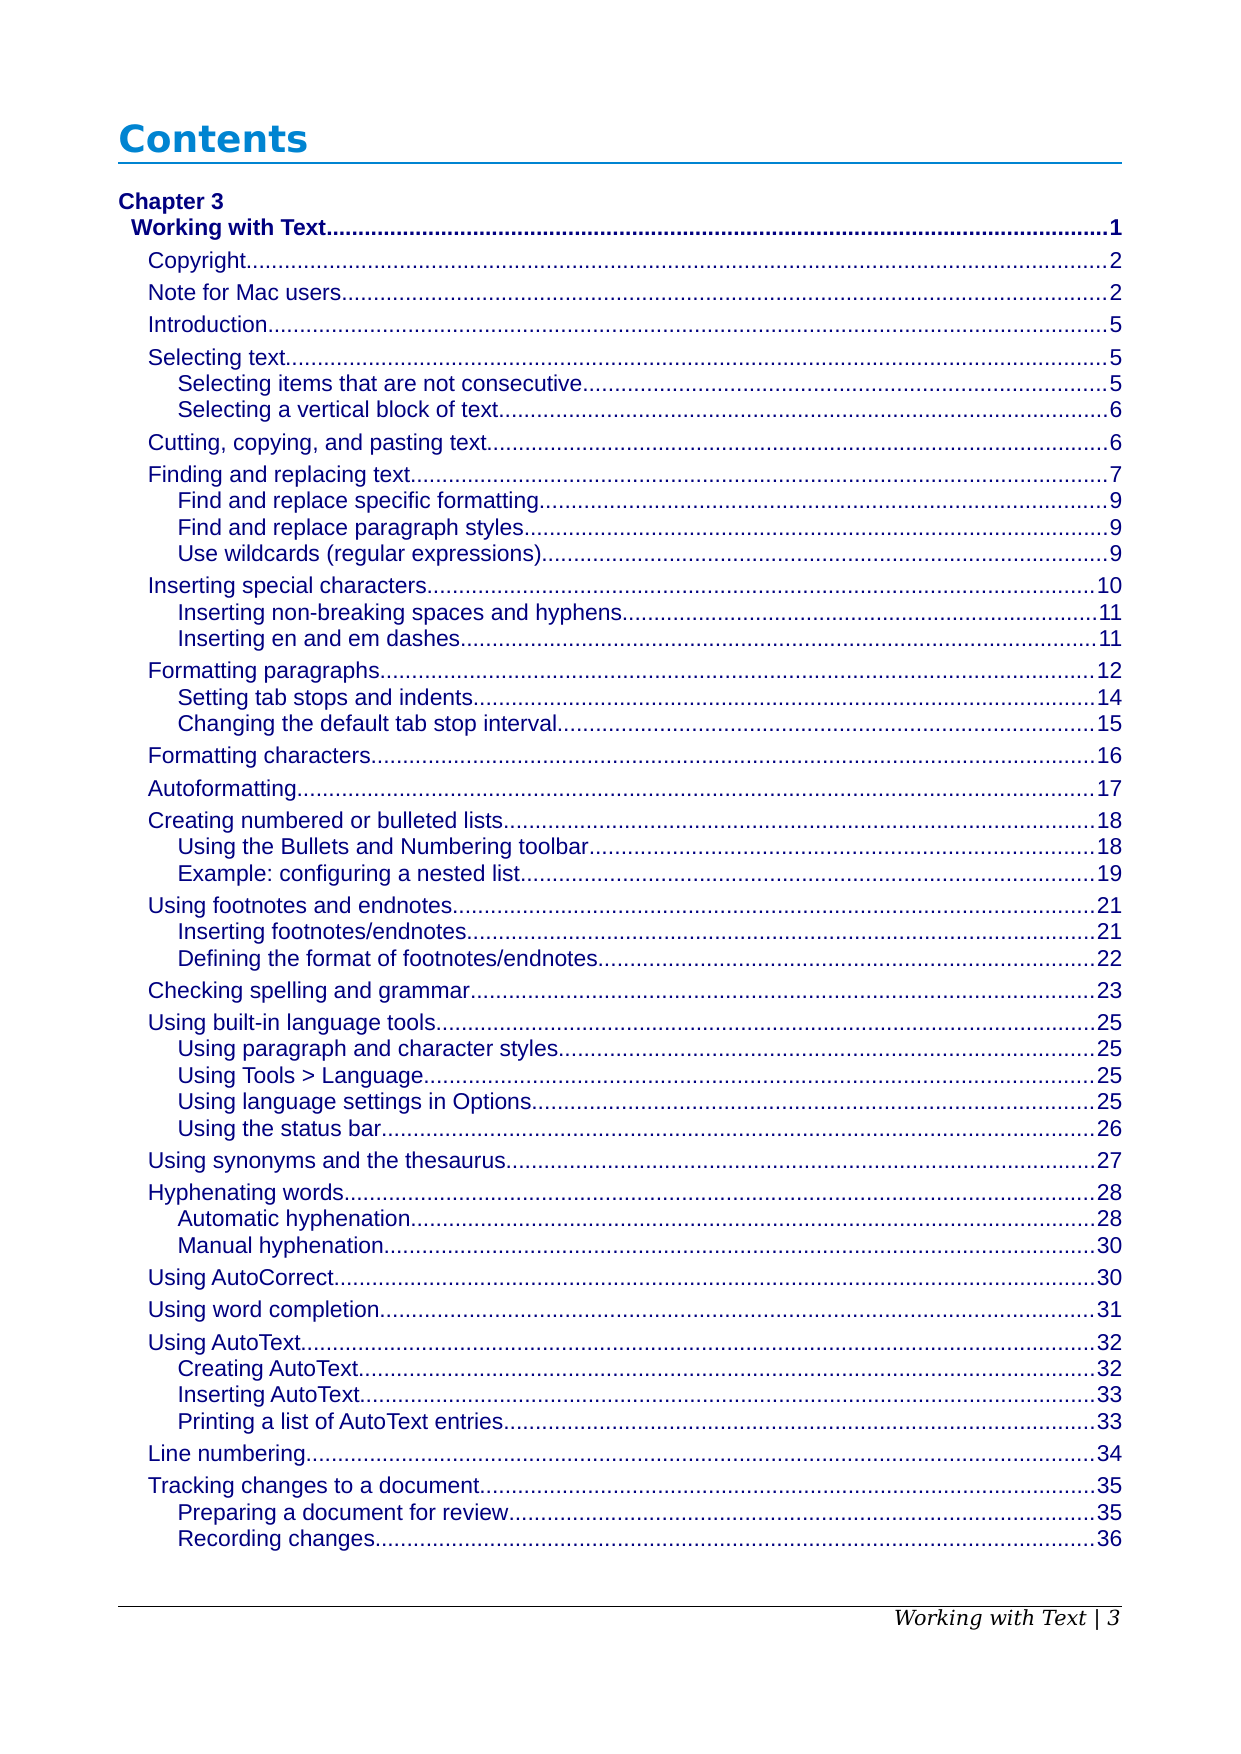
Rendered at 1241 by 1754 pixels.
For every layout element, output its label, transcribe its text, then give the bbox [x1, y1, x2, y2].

text Using AutoCorrect 30 [148, 1264, 1122, 1290]
text Chapter 3 Working with Text 1 [118, 188, 1122, 241]
text Selecting a vertical block of text 6 [177, 396, 1122, 423]
text Using built-in language tools 25 [148, 1009, 1122, 1035]
text Find and replace specific formatting 9 [177, 487, 1122, 513]
text Cutting, copying, and pasting text 6 [148, 428, 1122, 455]
text Using word completion 31 [148, 1296, 1122, 1323]
text Using the Bullets and Numbering toolbar 18 [177, 833, 1122, 859]
text Changing the default tab stop interval 15 [177, 710, 1122, 736]
text Inserting non-breaking spaces and hyphens 11 [177, 598, 1122, 625]
text Selecting text 5 [148, 343, 1122, 370]
text Copyright 2 [148, 247, 1122, 273]
text Recording changes 36 [177, 1525, 1122, 1551]
text Use wildcards (regular expressions) 9 [177, 540, 1122, 566]
text Using language settings in Options 25 [177, 1088, 1122, 1114]
text Inserting en and em dashes 11 [177, 625, 1122, 651]
text Contents [118, 118, 1122, 162]
text Tracking changes to a document 35 [148, 1472, 1122, 1499]
text Example: configuring a nested list 19 [177, 859, 1122, 886]
text Finding and replacing text 7 [148, 461, 1122, 487]
text Using synonyms and the thesaurus 27 [148, 1147, 1122, 1173]
text Find and replace paragraph styles 9 [177, 513, 1122, 540]
text Using AutoText 32 [148, 1329, 1122, 1355]
text Automatic hyphenation 28 [177, 1205, 1122, 1232]
text Introduction 5 [148, 311, 1122, 338]
text Inserting footnotes/endnotes 21 [177, 918, 1122, 944]
text Preparing a document for review 35 [177, 1499, 1122, 1525]
text Using footnotes and endnotes 21 [148, 892, 1122, 918]
text Defining the format of footnotes/endnotes 22 [177, 944, 1122, 971]
text Note for Mac users 2 [148, 279, 1122, 305]
text Selecting items that are not consecutive 5 [177, 370, 1122, 396]
text Using the status bar 26 [177, 1114, 1122, 1141]
text Formatting characters 16 [148, 742, 1122, 768]
text Printing a list of AutoText entries 33 [177, 1408, 1122, 1434]
text Hyphenating words 28 [148, 1179, 1122, 1205]
text Inserting special characters 10 [148, 572, 1122, 598]
text Line numbering 34 [148, 1440, 1122, 1466]
text Using Tools > Language 25 [177, 1062, 1122, 1088]
text Autoformatting 17 [148, 774, 1122, 801]
text Formatting paragraphs 12 [148, 657, 1122, 683]
text Inserting AutoText 33 [177, 1381, 1122, 1408]
text Creating AutoText 32 [177, 1355, 1122, 1381]
text Setting tab stops and indents 14 [177, 683, 1122, 710]
text Checking spelling and grammar 23 [148, 977, 1122, 1003]
text Using paragraph and character styles 25 [177, 1035, 1122, 1062]
text Creating numbered or bulleted lists 18 [148, 807, 1122, 833]
text Manual hyphenation 30 [177, 1232, 1122, 1258]
